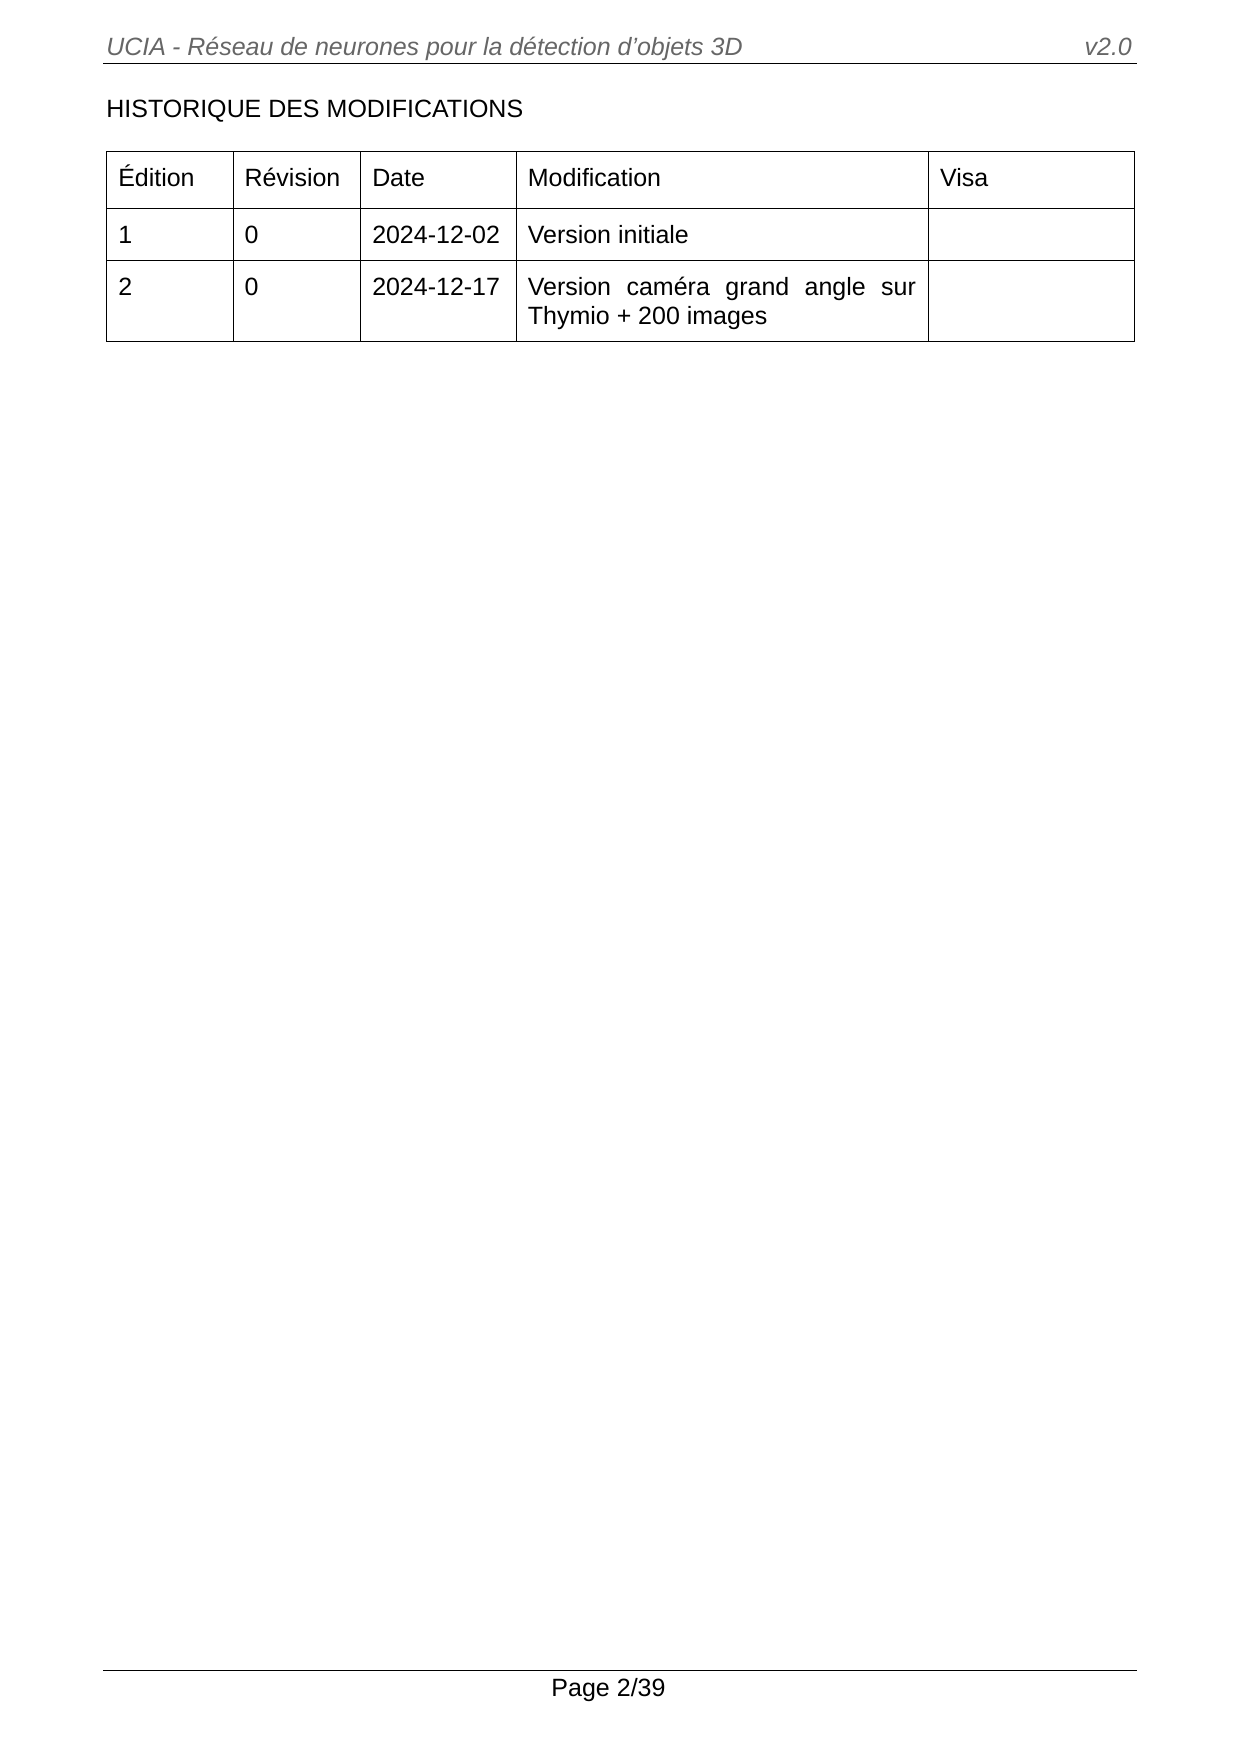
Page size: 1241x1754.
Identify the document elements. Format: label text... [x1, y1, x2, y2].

table_cell 1 [107, 209, 233, 260]
table_header Date [361, 152, 516, 208]
table_cell Version initiale [517, 209, 928, 260]
table_cell 0 [234, 209, 360, 260]
table_cell 2024-12-02 [361, 209, 516, 260]
table_header Édition [107, 152, 233, 208]
table_cell 2 [107, 261, 233, 341]
table_header Révision [234, 152, 360, 208]
table_cell 0 [234, 261, 360, 341]
table_header Modification [517, 152, 928, 208]
table_header Visa [929, 152, 1134, 208]
table_cell Version caméra grand angle sur Thymio + 200 images [517, 261, 928, 341]
table_cell [929, 261, 1134, 341]
table_cell [929, 209, 1134, 260]
text HISTORIQUE DES MODIFICATIONS [106, 94, 1134, 122]
table_cell 2024-12-17 [361, 261, 516, 341]
